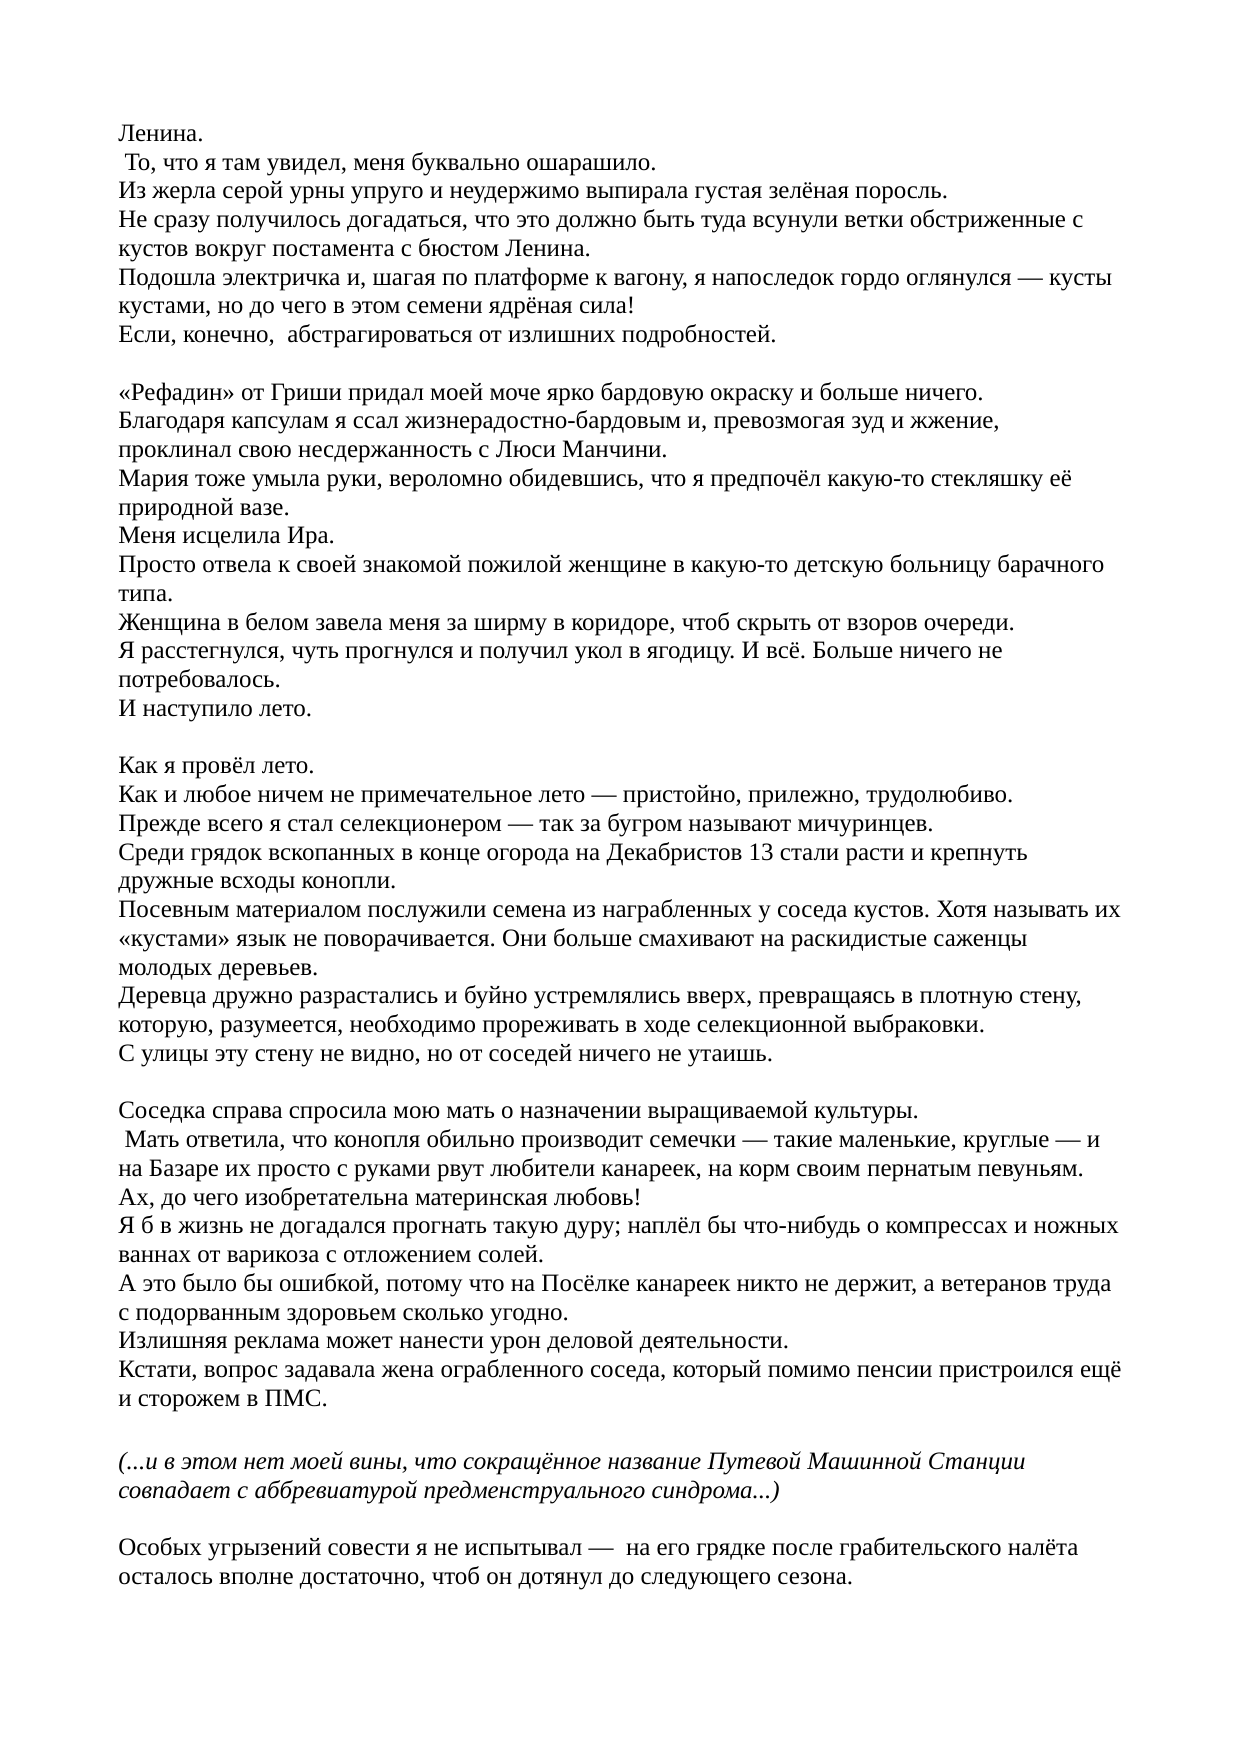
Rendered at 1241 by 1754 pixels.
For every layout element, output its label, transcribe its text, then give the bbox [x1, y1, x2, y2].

text То, что я там увидел, меня буквально ошарашило. [118, 147, 1122, 176]
text Если, конечно, абстрагироваться от излишних подробностей. [118, 319, 1122, 348]
text Особых угрызений совести я не испытывал — на его грядке после грабительского налёта осталось вполне достаточно, чтоб он дотянул до следующего сезона. [118, 1532, 1122, 1590]
text «Рефадин» от Гриши придал моей моче ярко бардовую окраску и больше ничего. [118, 377, 1122, 406]
text Мать ответила, что конопля обильно производит семечки — такие маленькие, круглые — и на Базаре их просто с руками рвут любители канареек, на корм своим пернатым певуньям. [118, 1124, 1122, 1182]
text (...и в этом нет моей вины, что сокращённое название Путевой Машинной Станции совпадает с аббревиатурой предменструального синдрома...) [118, 1446, 1122, 1503]
text Я б в жизнь не догадался прогнать такую дуру; наплёл бы что-нибудь о компрессах и ножных ваннах от варикоза с отложением солей. [118, 1211, 1122, 1268]
text С улицы эту стену не видно, но от соседей ничего не утаишь. [118, 1038, 1122, 1067]
text Ленина. [118, 118, 1122, 147]
text Деревца дружно разрастались и буйно устремлялись вверх, превращаясь в плотную стену, которую, разумеется, необходимо прореживать в ходе селекционной выбраковки. [118, 981, 1122, 1038]
text А это было бы ошибкой, потому что на Посёлке канареек никто не держит, а ветеранов труда с подорванным здоровьем сколько угодно. [118, 1268, 1122, 1326]
text Не сразу получилось догадаться, что это должно быть туда всунули ветки обстриженные с кустов вокруг постамента с бюстом Ленина. [118, 204, 1122, 262]
text И наступило лето. [118, 693, 1122, 722]
text Меня исцелила Ира. [118, 521, 1122, 549]
text Ах, до чего изобретательна материнская любовь! [118, 1182, 1122, 1211]
text Мария тоже умыла руки, вероломно обидевшись, что я предпочёл какую-то стекляшку её природной вазе. [118, 463, 1122, 521]
text Прежде всего я стал селекционером — так за бугром называют мичуринцев. [118, 808, 1122, 837]
text Кстати, вопрос задавала жена ограбленного соседа, который помимо пенсии пристроился ещё и сторожем в ПМС. [118, 1354, 1122, 1412]
text Благодаря капсулам я ссал жизнерадостно-бардовым и, превозмогая зуд и жжение, проклинал свою несдержанность с Люси Манчини. [118, 406, 1122, 463]
text Как и любое ничем не примечательное лето — пристойно, прилежно, трудолюбиво. [118, 779, 1122, 808]
text Я расстегнулся, чуть прогнулся и получил укол в ягодицу. И всё. Больше ничего не потребовалось. [118, 636, 1122, 693]
text Среди грядок вскопанных в конце огорода на Декабристов 13 стали расти и крепнуть дружные всходы конопли. [118, 837, 1122, 894]
text Просто отвела к своей знакомой пожилой женщине в какую-то детскую больницу барачного типа. [118, 549, 1122, 607]
text Как я провёл лето. [118, 751, 1122, 779]
text Подошла электричка и, шагая по платформе к вагону, я напоследок гордо оглянулся — кусты кустами, но до чего в этом семени ядрёная сила! [118, 262, 1122, 319]
text Излишняя реклама может нанести урон деловой деятельности. [118, 1326, 1122, 1354]
text Соседка справа спросила мою мать о назначении выращиваемой культуры. [118, 1096, 1122, 1124]
text Из жерла серой урны упруго и неудержимо выпирала густая зелёная поросль. [118, 176, 1122, 204]
text Женщина в белом завела меня за ширму в коридоре, чтоб скрыть от взоров очереди. [118, 607, 1122, 636]
text Посевным материалом послужили семена из награбленных у соседа кустов. Хотя называть их «кустами» язык не поворачивается. Они больше смахивают на раскидистые саженцы молодых деревьев. [118, 894, 1122, 981]
